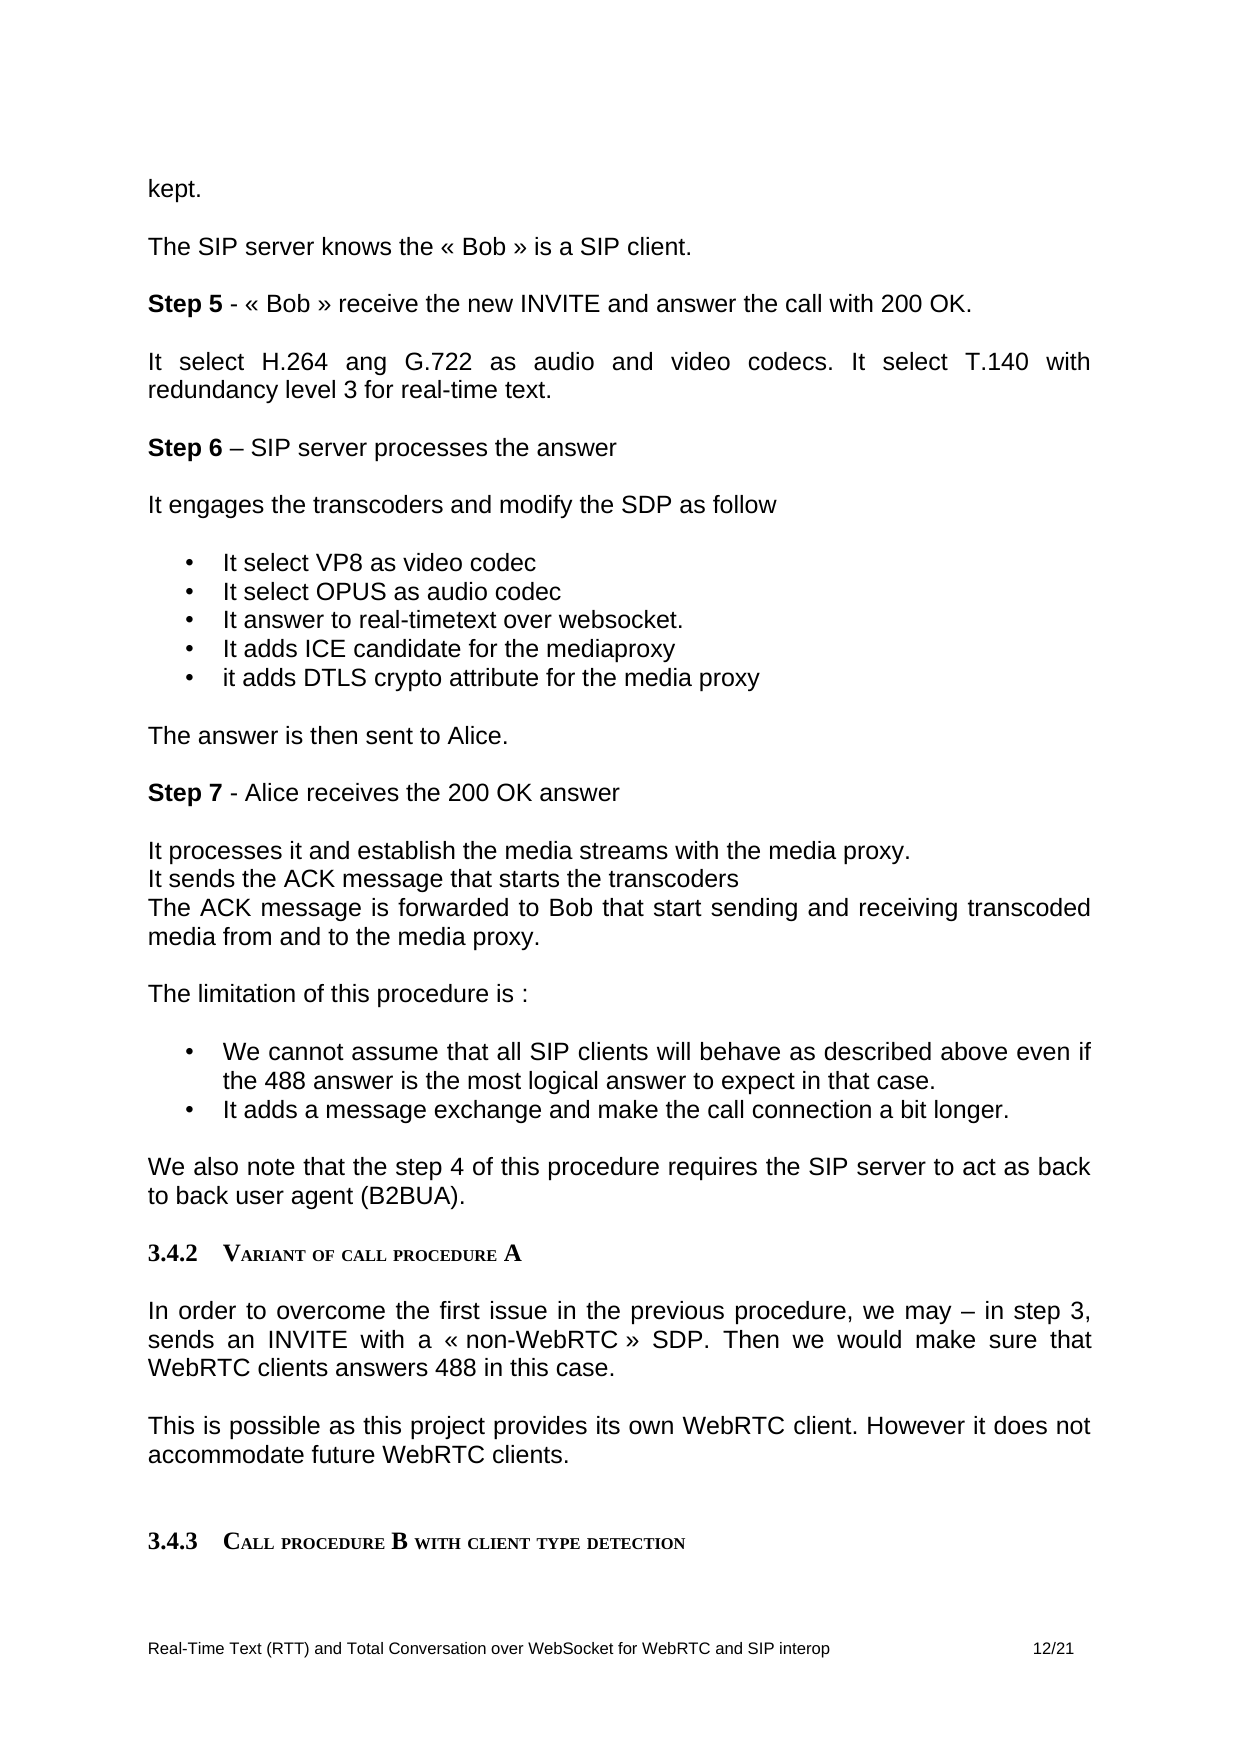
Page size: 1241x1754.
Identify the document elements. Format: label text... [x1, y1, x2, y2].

list It answer to real-timetext over websocket. [185, 605, 1092, 634]
list It adds ICE candidate for the mediaproxy [185, 634, 1092, 663]
subtitle Variant of call procedure A [148, 1238, 1092, 1267]
subtitle Call procedure B with client type detection [148, 1526, 1092, 1555]
text The SIP server knows the « Bob » is a SIP client. [148, 231, 1092, 260]
text Step 7 - Alice receives the 200 OK answer [148, 778, 1092, 807]
text Step 6 – SIP server processes the answer [148, 433, 1092, 461]
text It processes it and establish the media streams with the media proxy. [148, 836, 1092, 864]
text It sends the ACK message that starts the transcoders [148, 864, 1092, 893]
text kept. [148, 174, 1092, 203]
text The answer is then sent to Alice. [148, 721, 1092, 749]
text It engages the transcoders and modify the SDP as follow [148, 490, 1092, 519]
list It select OPUS as audio codec [185, 577, 1092, 605]
text This is possible as this project provides its own WebRTC client. However it does not accommodate future WebRTC clients. [148, 1411, 1092, 1468]
text In order to overcome the first issue in the previous procedure, we may – in step 3, sends an INVITE with a « non-WebRTC » SDP. Then we would make sure that WebRTC clients answers 488 in this case. [148, 1296, 1092, 1382]
list it adds DTLS crypto attribute for the media proxy [185, 663, 1092, 692]
text It select H.264 ang G.722 as audio and video codecs. It select T.140 with redundancy level 3 for real-time text. [148, 346, 1092, 404]
list It adds a message exchange and make the call connection a bit longer. [185, 1094, 1092, 1123]
text We also note that the step 4 of this procedure requires the SIP server to act as back to back user agent (B2BUA). [148, 1152, 1092, 1210]
list We cannot assume that all SIP clients will behave as described above even if the 488 answer is the most logical answer to expect in that case. [185, 1037, 1092, 1094]
text Step 5 - « Bob » receive the new INVITE and answer the call with 200 OK. [148, 289, 1092, 318]
list It select VP8 as video codec [185, 548, 1092, 577]
text The limitation of this procedure is : [148, 979, 1092, 1008]
text The ACK message is forwarded to Bob that start sending and receiving transcoded media from and to the media proxy. [148, 893, 1092, 951]
